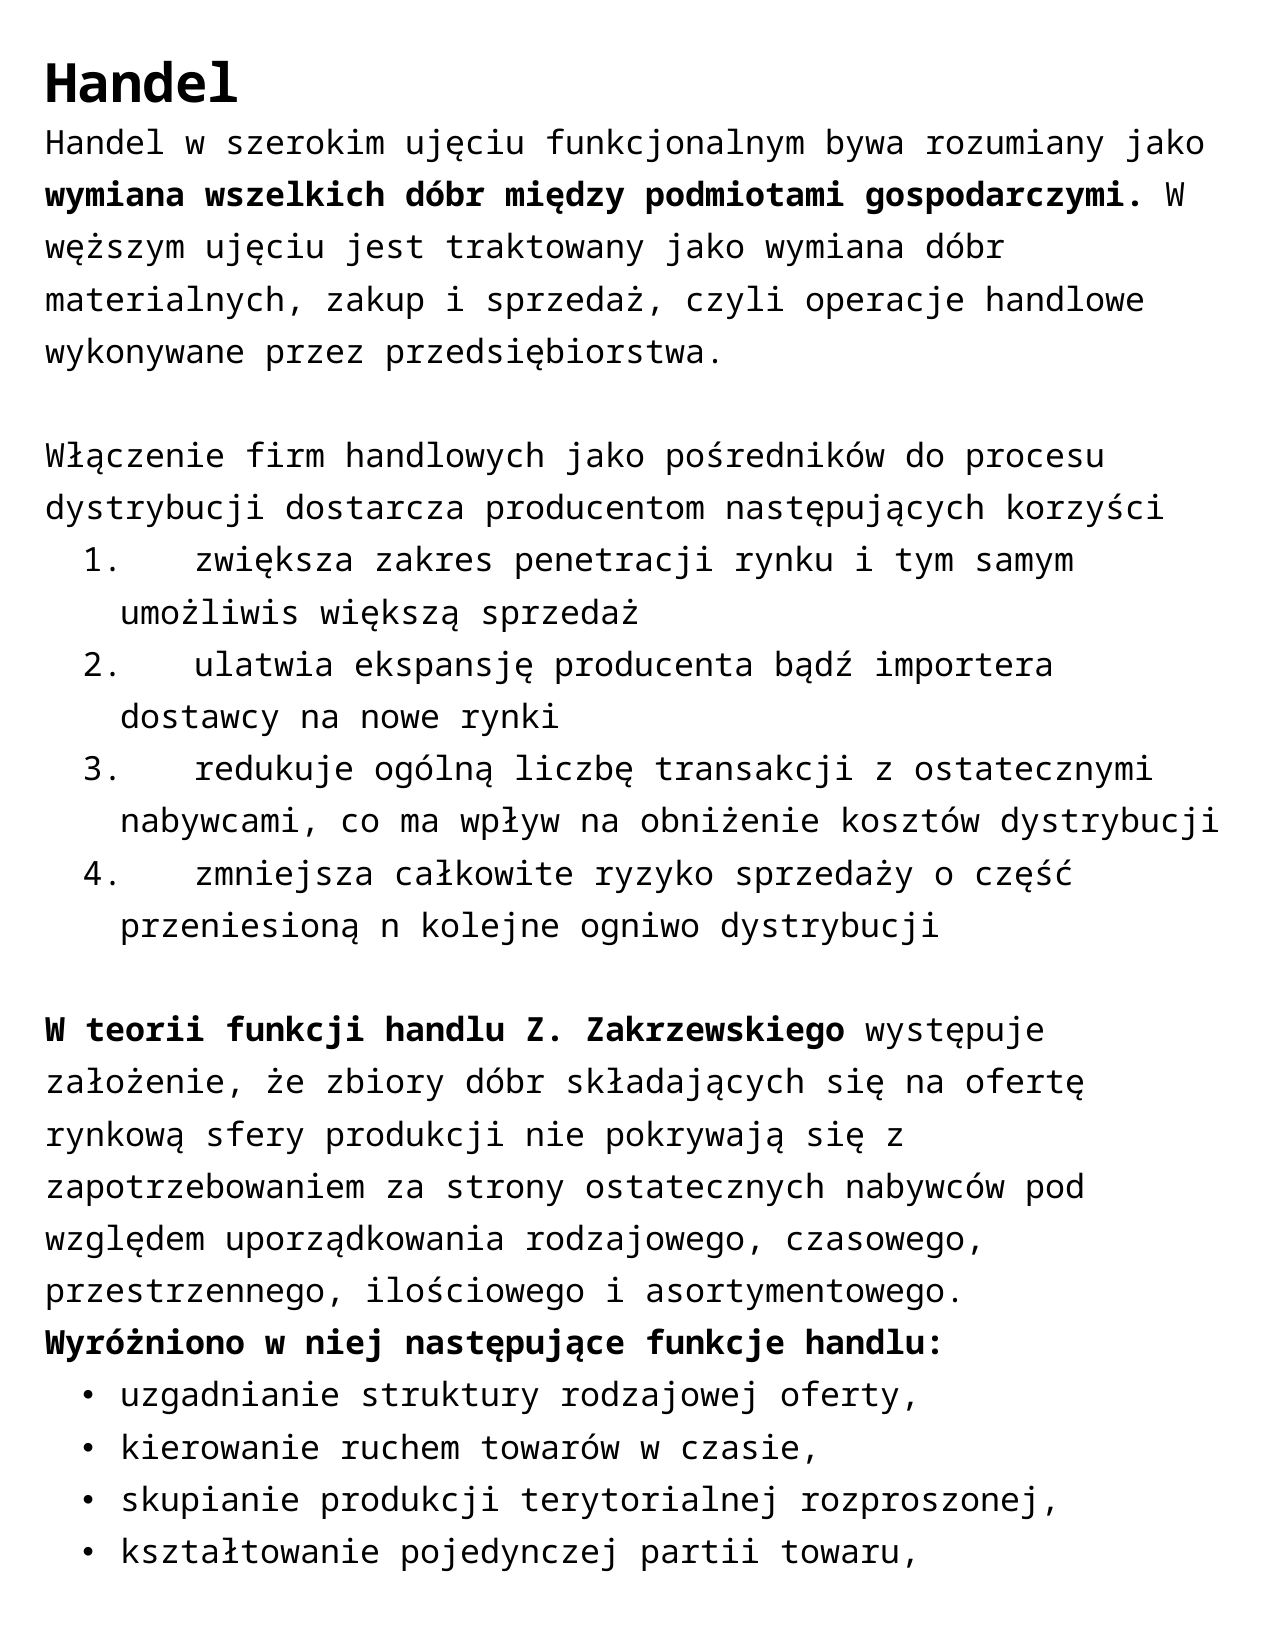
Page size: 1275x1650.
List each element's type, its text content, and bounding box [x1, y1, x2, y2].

list redukuje ogólną liczbę transakcji z ostatecznymi nabywcami, co ma wpływ na obniżenie kosztów dystrybucji [82, 745, 1230, 843]
subtitle Handel [45, 45, 1230, 119]
text Włączenie firm handlowych jako pośredników do procesu dystrybucji dostarcza producentom następujących korzyści [45, 432, 1230, 529]
list zwiększa zakres penetracji rynku i tym samym umożliwis większą sprzedaż [82, 536, 1230, 634]
list skupianie produkcji terytorialnej rozproszonej, [82, 1476, 1230, 1521]
list ulatwia ekspansję producenta bądź importera dostawcy na nowe rynki [82, 641, 1230, 738]
list zmniejsza całkowite ryzyko sprzedaży o część przeniesioną n kolejne ogniwo dystrybucji [82, 849, 1230, 947]
text W teorii funkcji handlu Z. Zakrzewskiego występuje założenie, że zbiory dóbr składających się na ofertę rynkową sfery produkcji nie pokrywają się z zapotrzebowaniem za strony ostatecznych nabywców pod względem uporządkowania rodzajowego, czasowego, przestrzennego, ilościowego i asortymentowego. [45, 1006, 1230, 1312]
text Wyróżniono w niej następujące funkcje handlu: [45, 1319, 1230, 1364]
list uzgadnianie struktury rodzajowej oferty, [82, 1371, 1230, 1417]
list kształtowanie pojedynczej partii towaru, [82, 1528, 1230, 1573]
text Handel w szerokim ujęciu funkcjonalnym bywa rozumiany jako wymiana wszelkich dóbr między podmiotami gospodarczymi. W węższym ujęciu jest traktowany jako wymiana dóbr materialnych, zakup i sprzedaż, czyli operacje handlowe wykonywane przez przedsiębiorstwa. [45, 119, 1230, 373]
list kierowanie ruchem towarów w czasie, [82, 1423, 1230, 1469]
